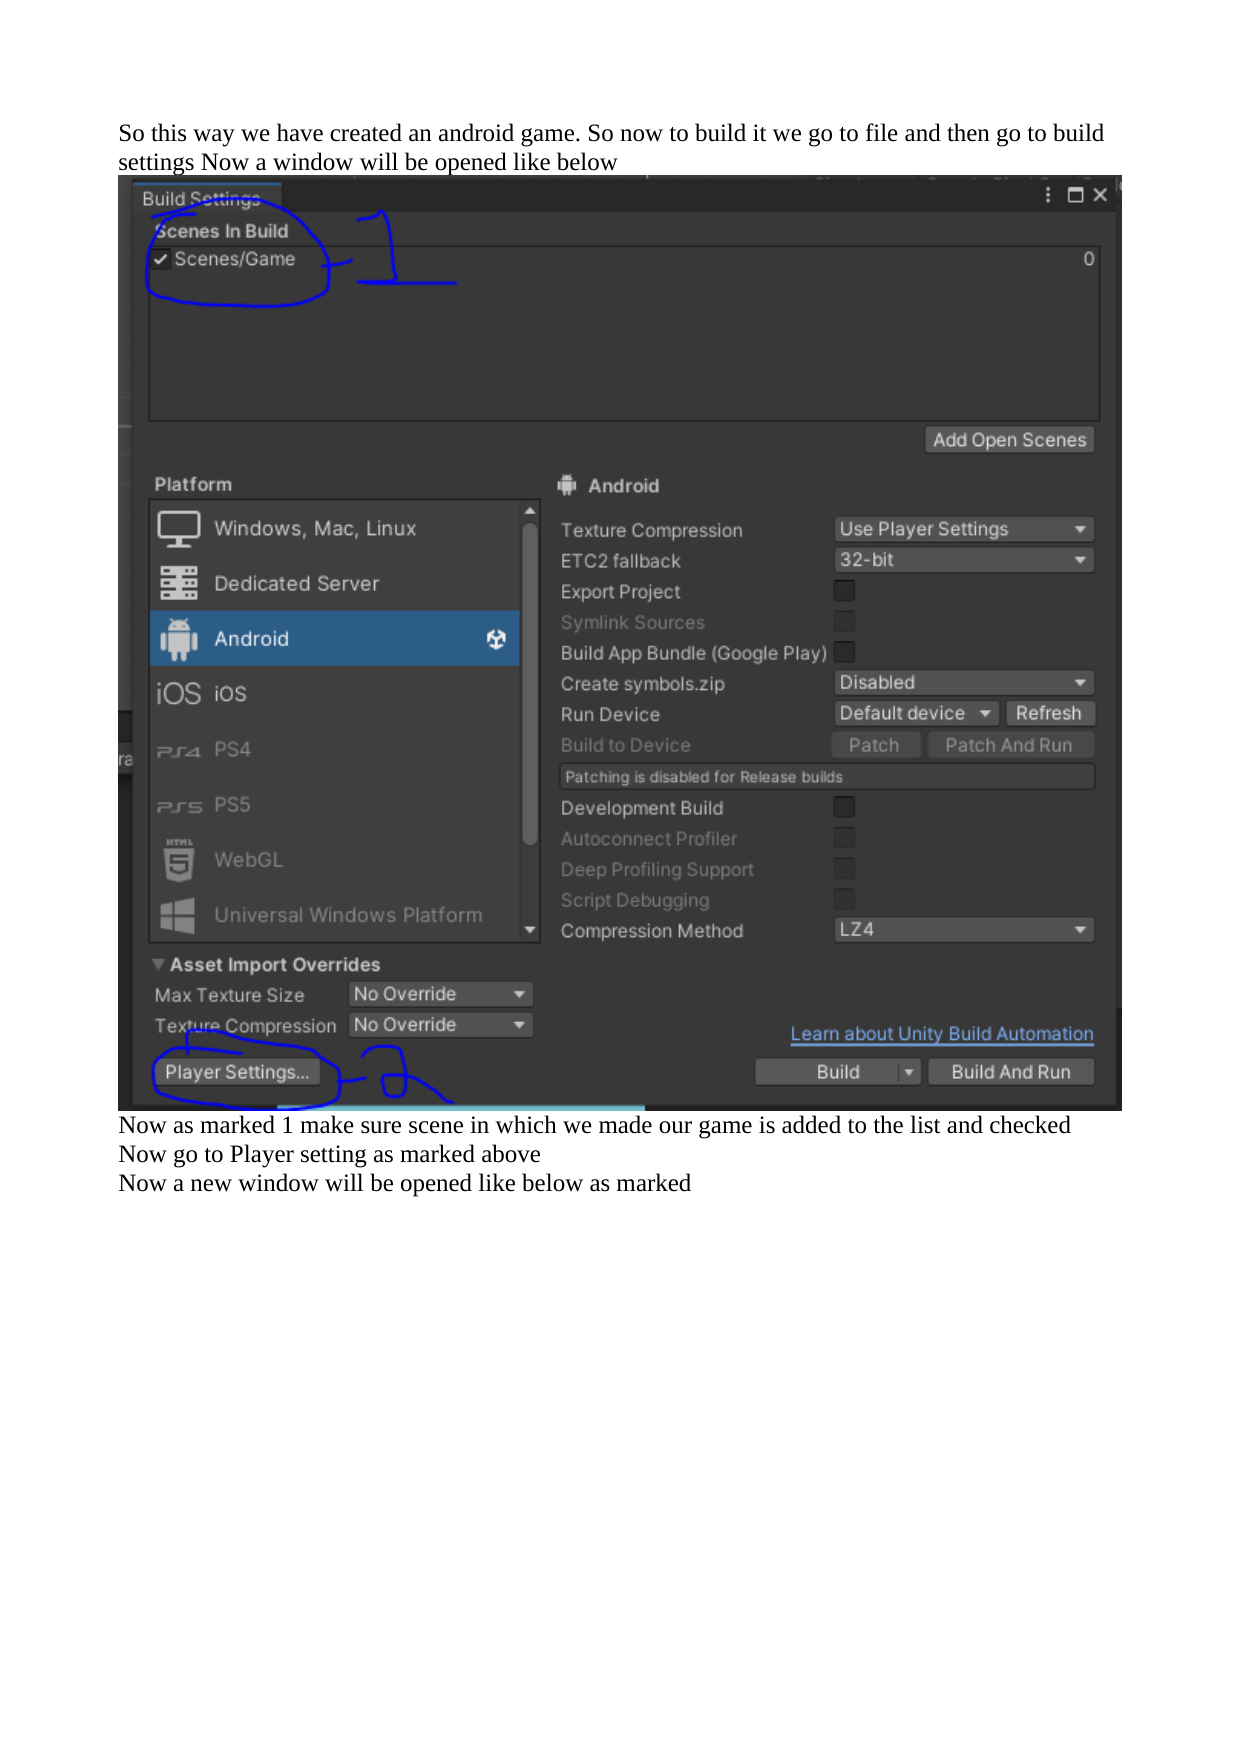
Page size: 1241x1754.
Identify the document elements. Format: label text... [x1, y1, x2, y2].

picture [118, 175, 1122, 1111]
text Now go to Player setting as marked above [118, 1139, 1122, 1168]
text Now a new window will be opened like below as marked [118, 1168, 1122, 1197]
text So this way we have created an android game. So now to build it we go to file and then go to build settings Now a window will be opened like below [118, 118, 1122, 175]
text Now as marked 1 make sure scene in which we made our game is added to the list and checked [118, 1111, 1122, 1139]
